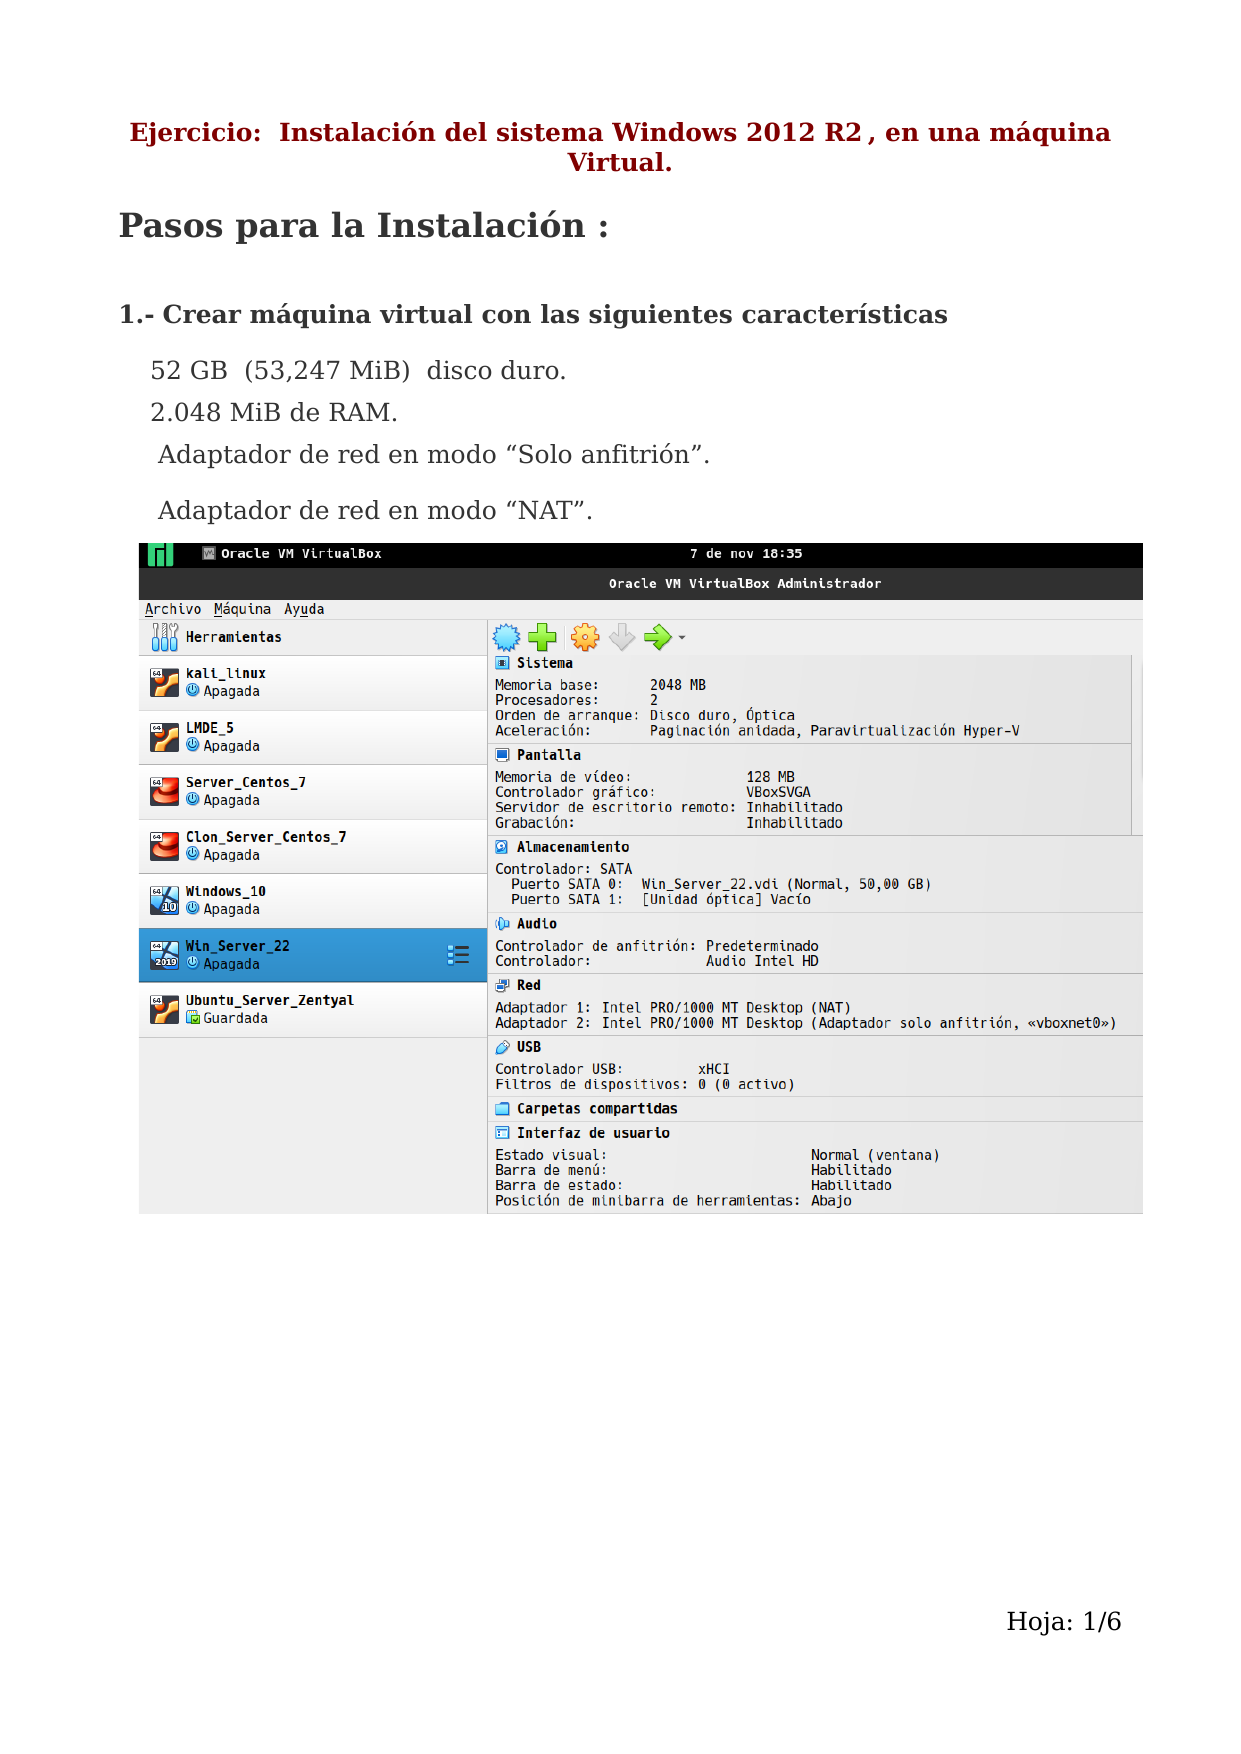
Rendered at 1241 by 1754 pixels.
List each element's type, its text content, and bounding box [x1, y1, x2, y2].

text 2.048 MiB de RAM. [118, 398, 1122, 427]
text Pasos para la Instalación : [118, 206, 1122, 246]
picture [138, 543, 1143, 1214]
text Adaptador de red en modo “Solo anfitrión”. [118, 440, 1122, 469]
text 52 GB (53,247 MiB) disco duro. [118, 356, 1122, 386]
text Adaptador de red en modo “NAT”. [118, 496, 1122, 525]
text 1.- Crear máquina virtual con las siguientes características [118, 300, 1122, 329]
